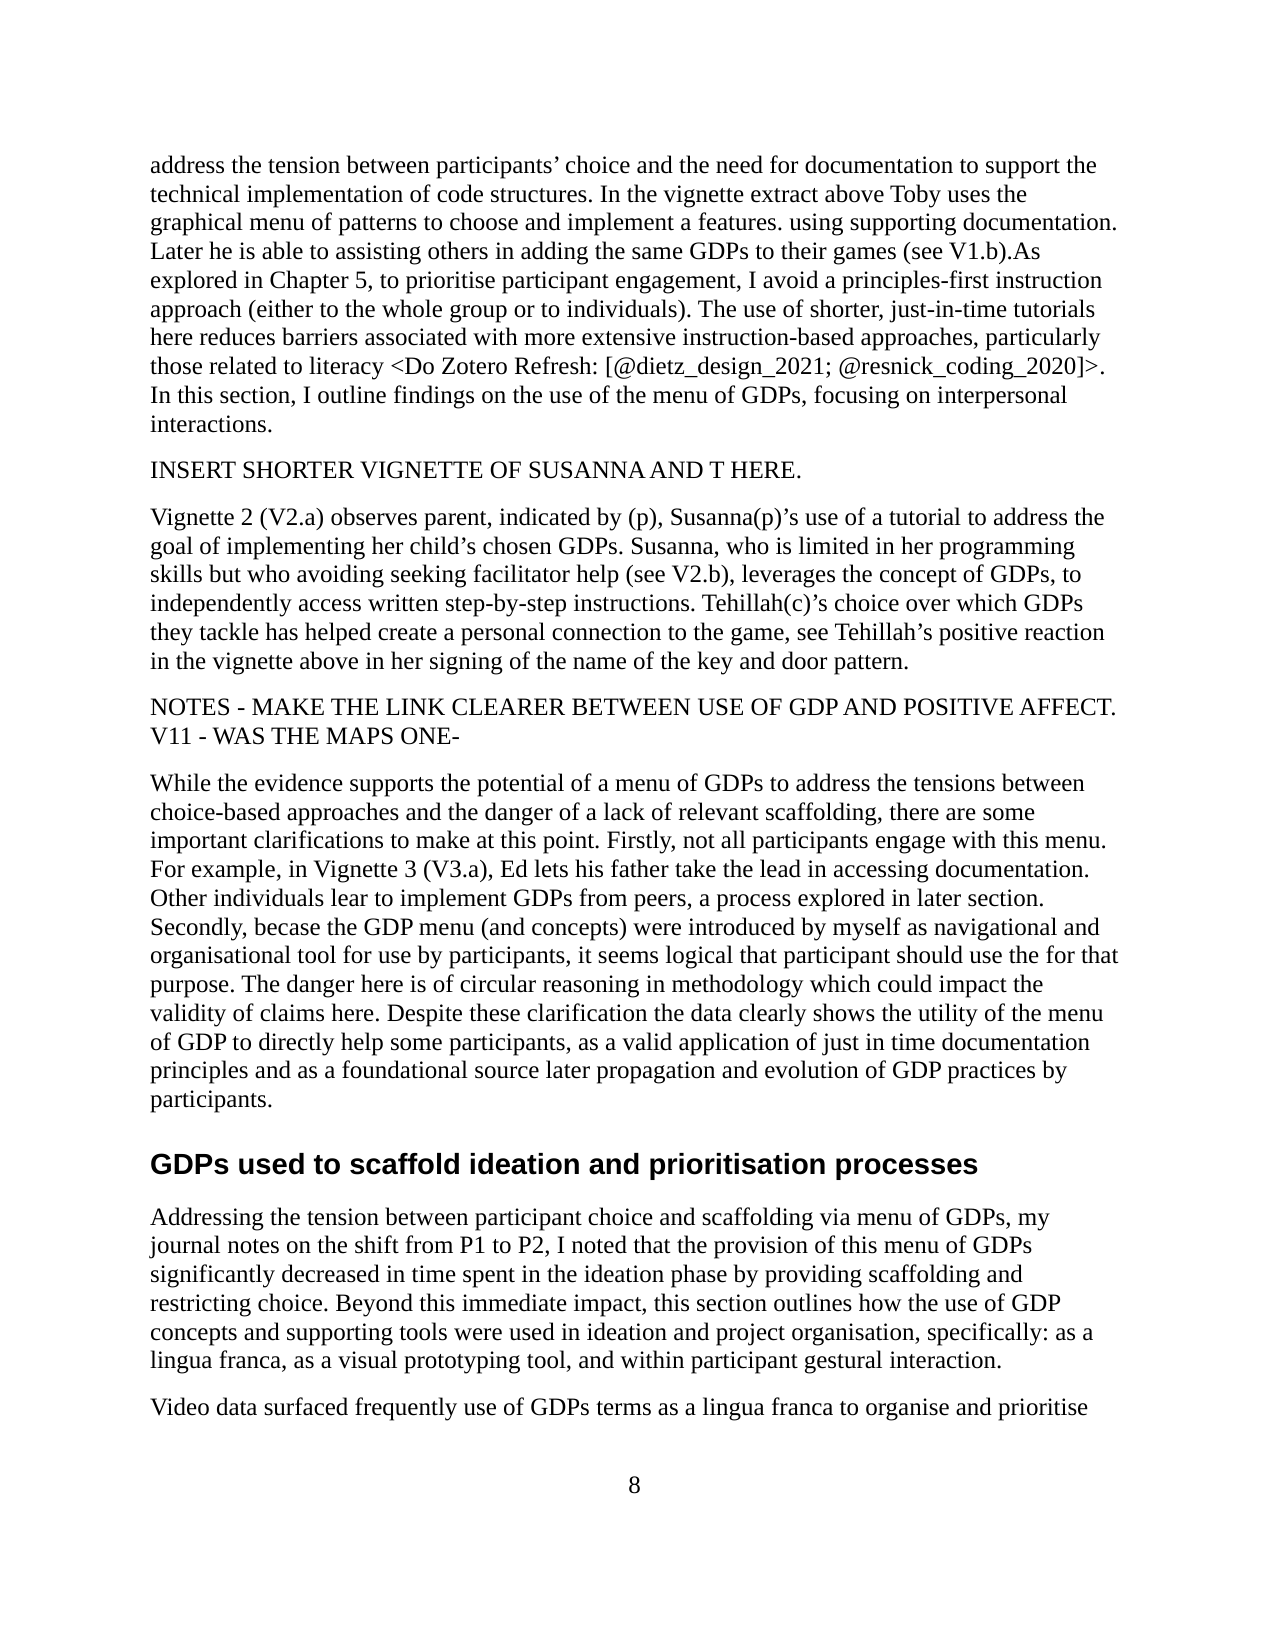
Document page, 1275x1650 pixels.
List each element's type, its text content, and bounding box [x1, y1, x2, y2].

text Vignette 2 (V2.a) observes parent, indicated by (p), Susanna(p)’s use of a tutorial to address the goal of implementing her child’s chosen GDPs. Susanna, who is limited in her programming skills but who avoiding seeking facilitator help (see V2.b), leverages the concept of GDPs, to independently access written step-by-step instructions. Tehillah(c)’s choice over which GDPs they tackle has helped create a personal connection to the game, see Tehillah’s positive reaction in the vignette above in her signing of the name of the key and door pattern. [150, 502, 1125, 674]
text While the evidence supports the potential of a menu of GDPs to address the tensions between choice-based approaches and the danger of a lack of relevant scaffolding, there are some important clarifications to make at this point. Firstly, not all participants engage with this menu. For example, in Vignette 3 (V3.a), Ed lets his father take the lead in accessing documentation. Other individuals lear to implement GDPs from peers, a process explored in later section. Secondly, becase the GDP menu (and concepts) were introduced by myself as navigational and organisational tool for use by participants, it seems logical that participant should use the for that purpose. The danger here is of circular reasoning in methodology which could impact the validity of claims here. Despite these clarification the data clearly shows the utility of the menu of GDP to directly help some participants, as a valid application of just in time documentation principles and as a foundational source later propagation and evolution of GDP practices by participants. [150, 768, 1125, 1113]
text INSERT SHORTER VIGNETTE OF SUSANNA AND T HERE. [150, 455, 1125, 484]
text address the tension between participants’ choice and the need for documentation to support the technical implementation of code structures. In the vignette extract above Toby uses the graphical menu of patterns to choose and implement a features. using supporting documentation. Later he is able to assisting others in adding the same GDPs to their games (see V1.b).As explored in Chapter 5, to prioritise participant engagement, I avoid a principles-first instruction approach (either to the whole group or to individuals). The use of shorter, just-in-time tutorials here reduces barriers associated with more extensive instruction-based approaches, particularly those related to literacy <Do Zotero Refresh: [@dietz_design_2021; @resnick_coding_2020]>. In this section, I outline findings on the use of the menu of GDPs, focusing on interpersonal interactions. [150, 150, 1125, 437]
text NOTES - MAKE THE LINK CLEARER BETWEEN USE OF GDP AND POSITIVE AFFECT. V11 - WAS THE MAPS ONE- [150, 692, 1125, 750]
text Video data surfaced frequently use of GDPs terms as a lingua franca to organise and prioritise [150, 1392, 1125, 1421]
subtitle GDPs used to scaffold ideation and prioritisation processes [150, 1147, 1125, 1180]
text Addressing the tension between participant choice and scaffolding via menu of GDPs, my journal notes on the shift from P1 to P2, I noted that the provision of this menu of GDPs significantly decreased in time spent in the ideation phase by providing scaffolding and restricting choice. Beyond this immediate impact, this section outlines how the use of GDP concepts and supporting tools were used in ideation and project organisation, specifically: as a lingua franca, as a visual prototyping tool, and within participant gestural interaction. [150, 1202, 1125, 1374]
